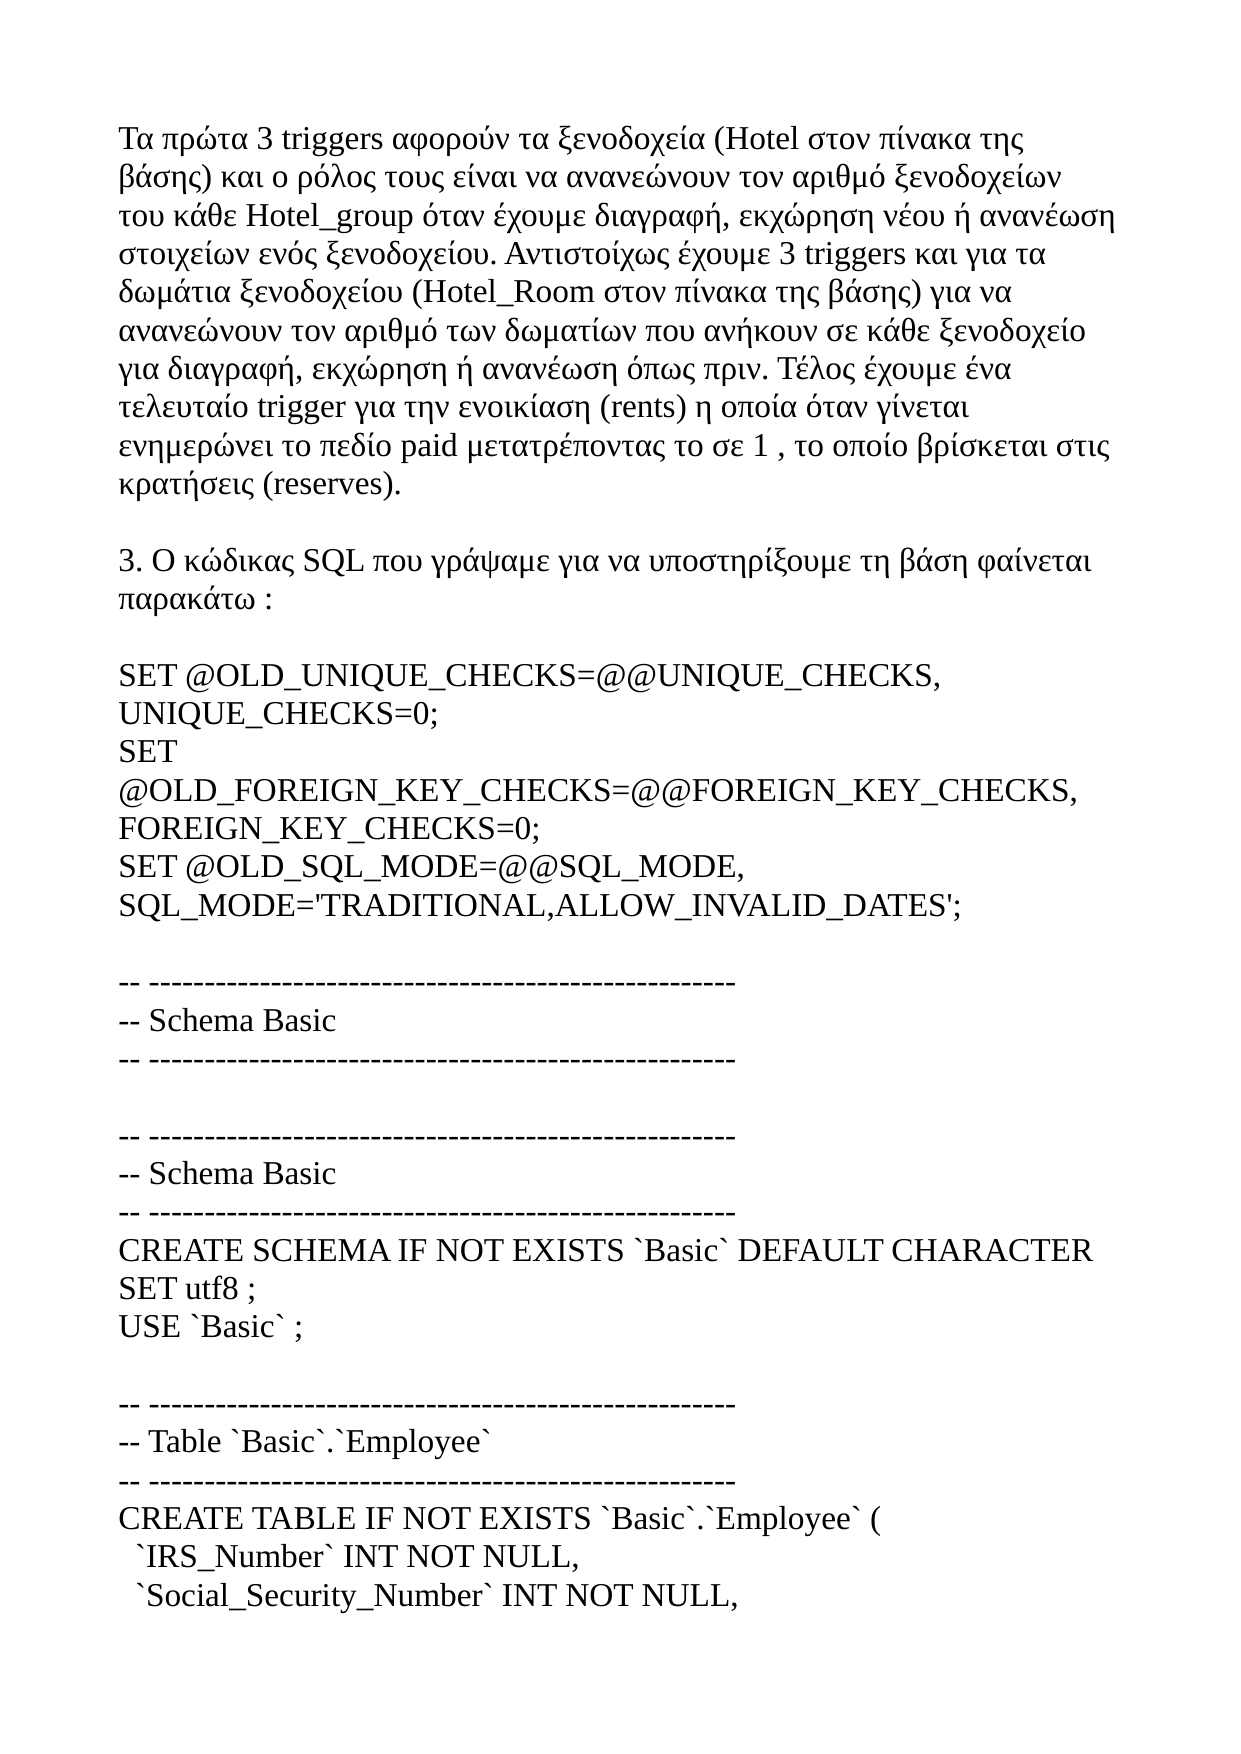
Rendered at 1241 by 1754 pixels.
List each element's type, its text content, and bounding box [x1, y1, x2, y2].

text Τα πρώτα 3 triggers αφορούν τα ξενοδοχεία (Hotel στον πίνακα της βάσης) και ο ρόλος τους είναι να ανανεώνουν τον αριθμό ξενοδοχείων του κάθε Hotel_group όταν έχουμε διαγραφή, εκχώρηση νέου ή ανανέωση στοιχείων ενός ξενοδοχείου. Αντιστοίχως έχουμε 3 triggers και για τα δωμάτια ξενοδοχείου (Hotel_Room στον πίνακα της βάσης) για να ανανεώνουν τον αριθμό των δωματίων που ανήκουν σε κάθε ξενοδοχείο για διαγραφή, εκχώρηση ή ανανέωση όπως πριν. Τέλος έχουμε ένα τελευταίο trigger για την ενοικίαση (rents) η οποία όταν γίνεται ενημερώνει το πεδίο paid μετατρέποντας το σε 1 , το οποίο βρίσκεται στις κρατήσεις (reserves). [118, 118, 1122, 501]
text SET @OLD_UNIQUE_CHECKS=@@UNIQUE_CHECKS, UNIQUE_CHECKS=0; SET @OLD_FOREIGN_KEY_CHECKS=@@FOREIGN_KEY_CHECKS, FOREIGN_KEY_CHECKS=0; SET @OLD_SQL_MODE=@@SQL_MODE, SQL_MODE='TRADITIONAL,ALLOW_INVALID_DATES'; -- ----------------------------------------------------- -- Schema Basic -- ----------------------------------------------------- -- ----------------------------------------------------- -- Schema Basic -- ----------------------------------------------------- CREATE SCHEMA IF NOT EXISTS `Basic` DEFAULT CHARACTER SET utf8 ; USE `Basic` ; -- ----------------------------------------------------- -- Table `Basic`.`Employee` -- ----------------------------------------------------- CREATE TABLE IF NOT EXISTS `Basic`.`Employee` ( `IRS_Number` INT NOT NULL, `Social_Security_Number` INT NOT NULL, [118, 655, 1122, 1613]
text 3. Ο κώδικας SQL που γράψαμε για να υποστηρίξουμε τη βάση φαίνεται παρακάτω : [118, 540, 1122, 616]
